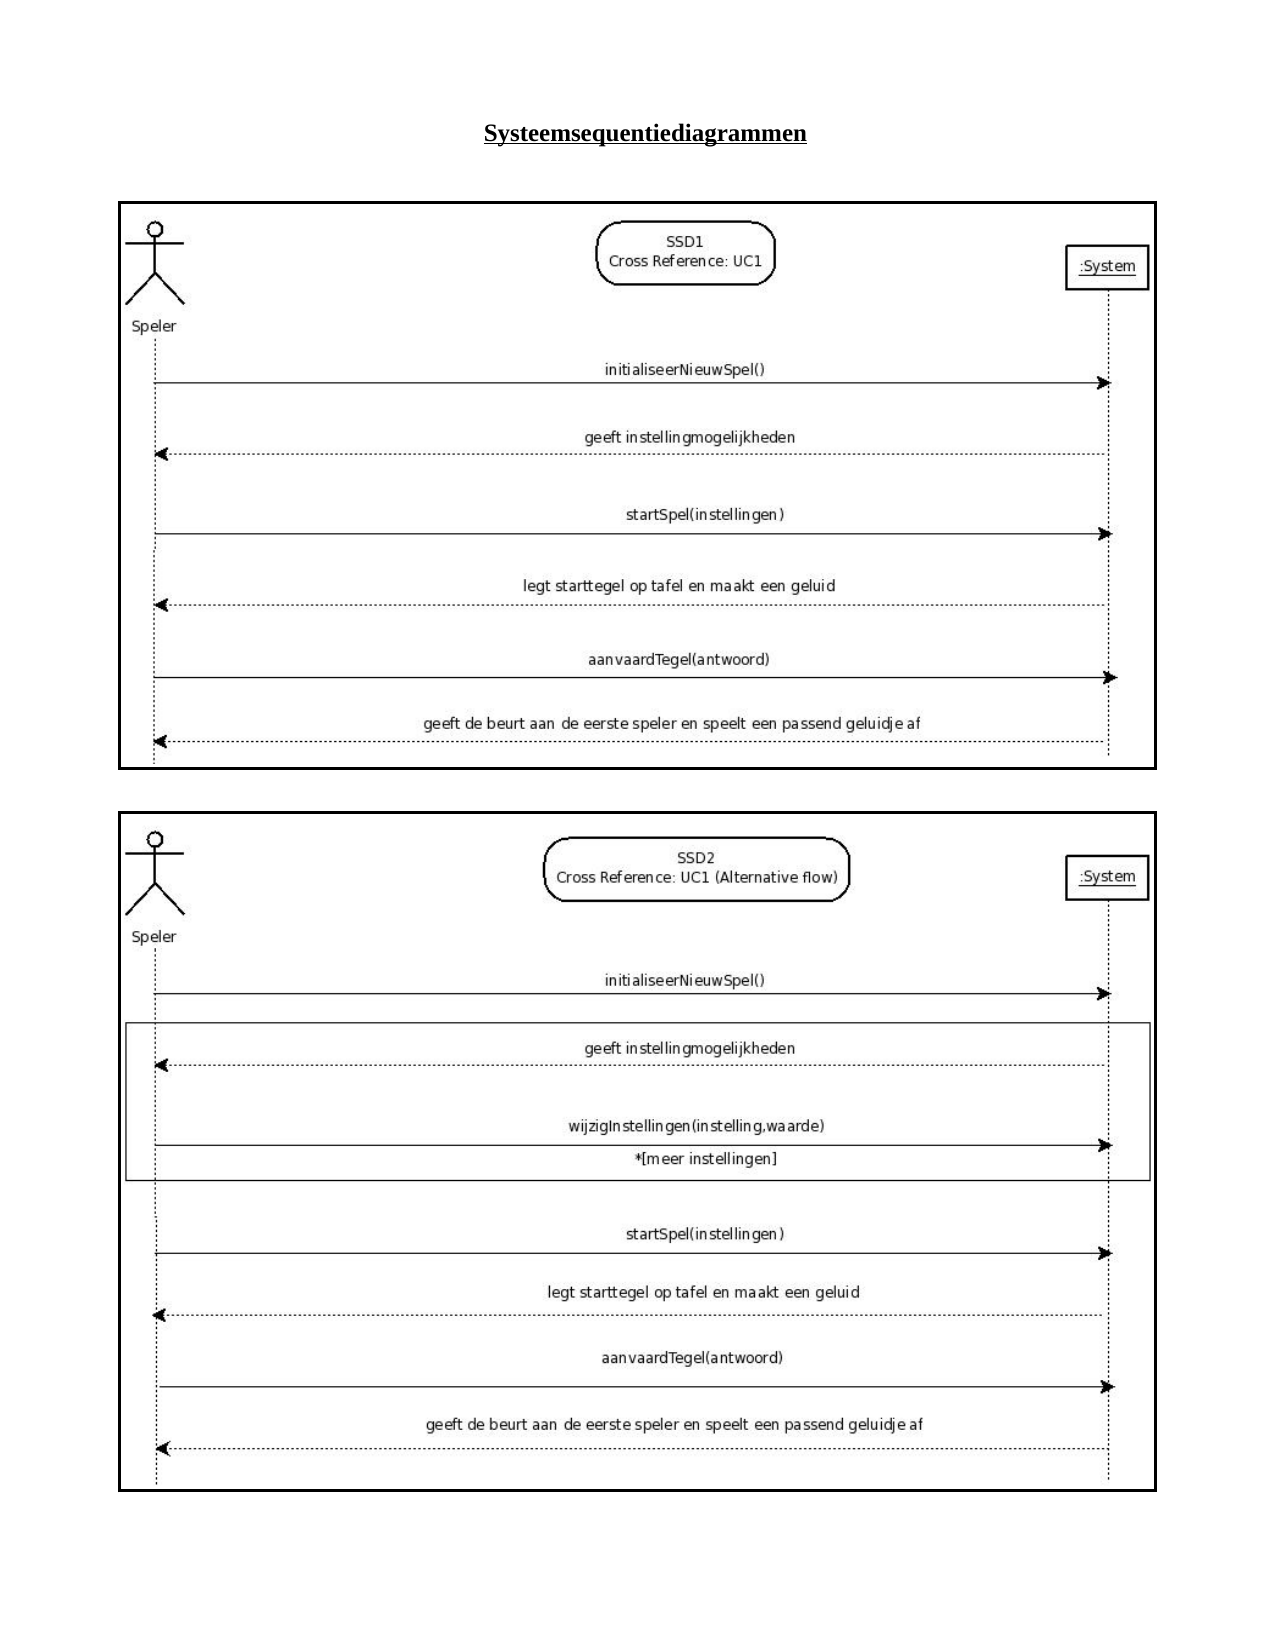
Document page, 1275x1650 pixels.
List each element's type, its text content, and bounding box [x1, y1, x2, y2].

text Systeemsequentiediagrammen [134, 118, 1157, 147]
picture [123, 206, 1152, 764]
picture [123, 817, 1152, 1487]
